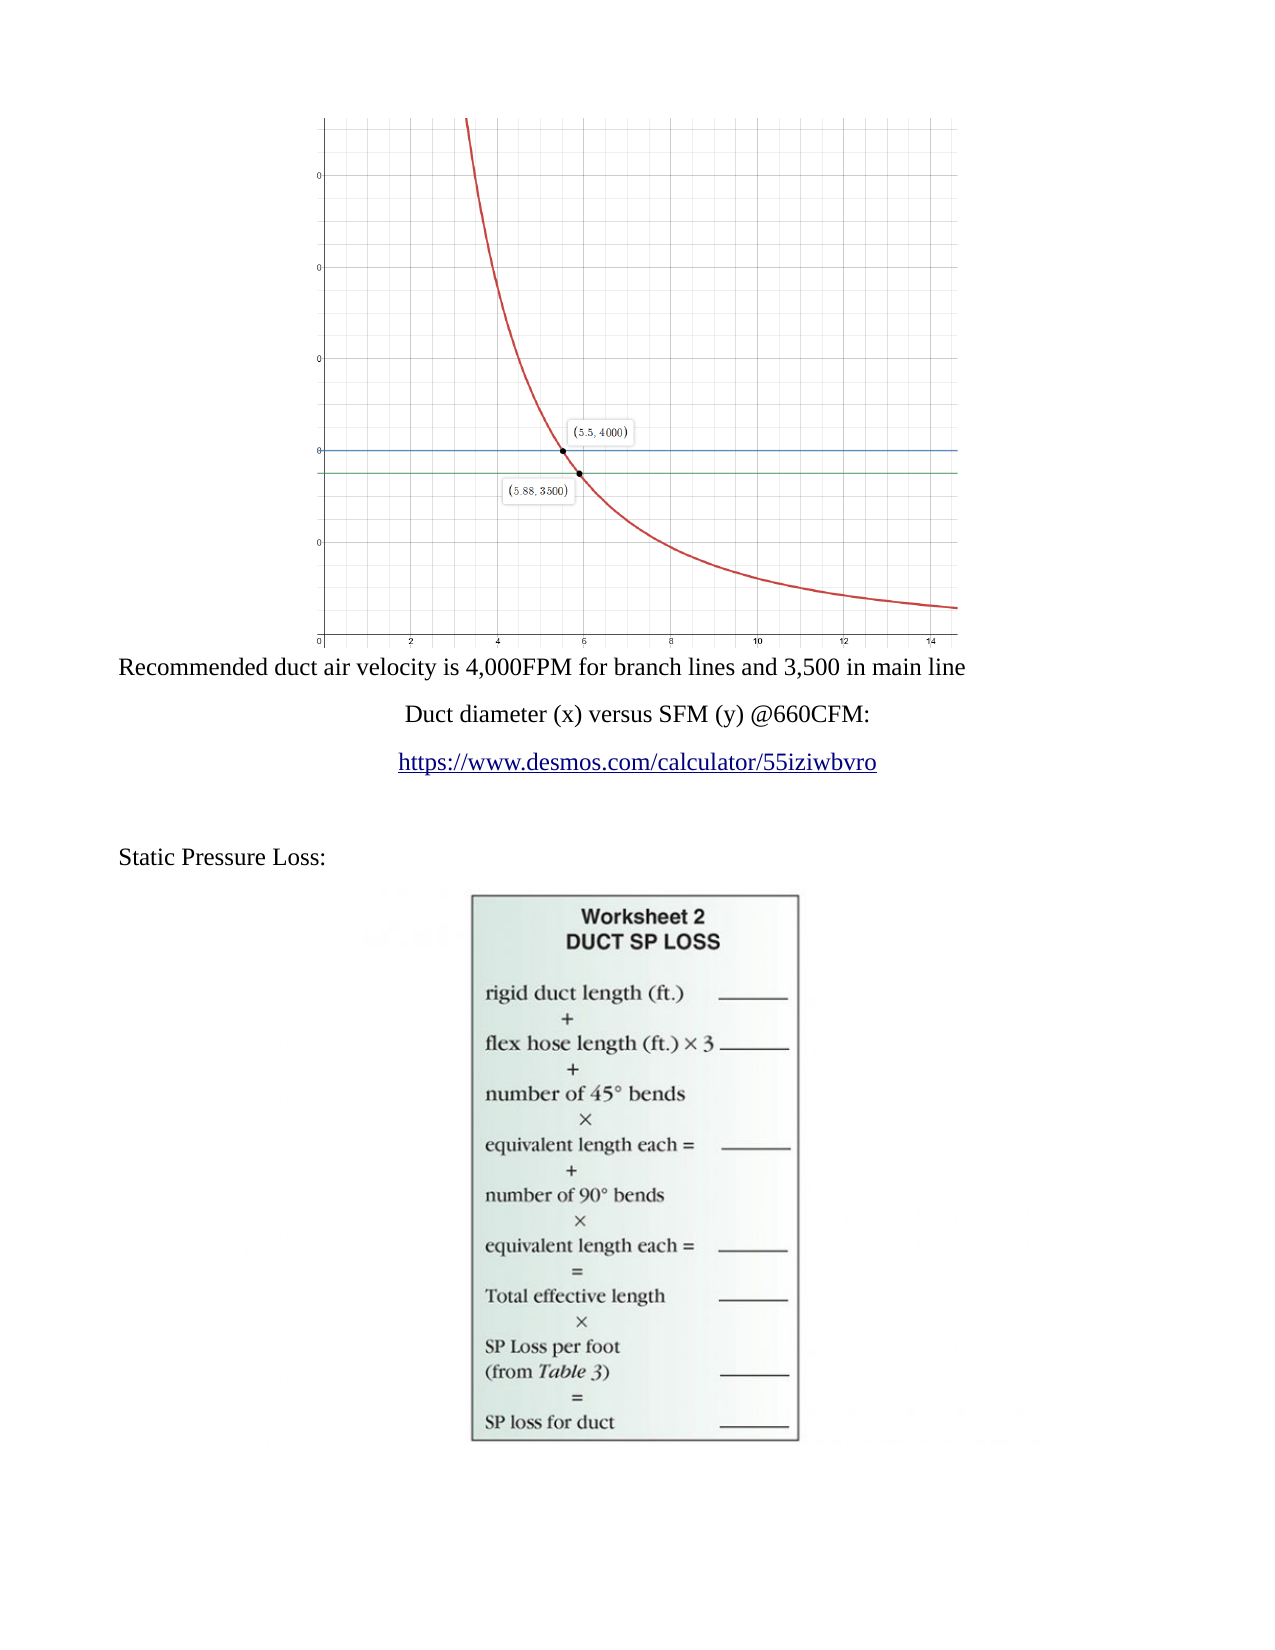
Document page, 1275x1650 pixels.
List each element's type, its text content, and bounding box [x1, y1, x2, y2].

picture [230, 889, 1045, 1445]
text Static Pressure Loss: [118, 842, 1157, 871]
text Recommended duct air velocity is 4,000FPM for branch lines and 3,500 in main line [118, 118, 1157, 680]
picture [317, 118, 958, 648]
text https://www.desmos.com/calculator/55iziwbvro [118, 747, 1157, 776]
text Duct diameter (x) versus SFM (y) @660CFM: [118, 699, 1157, 728]
